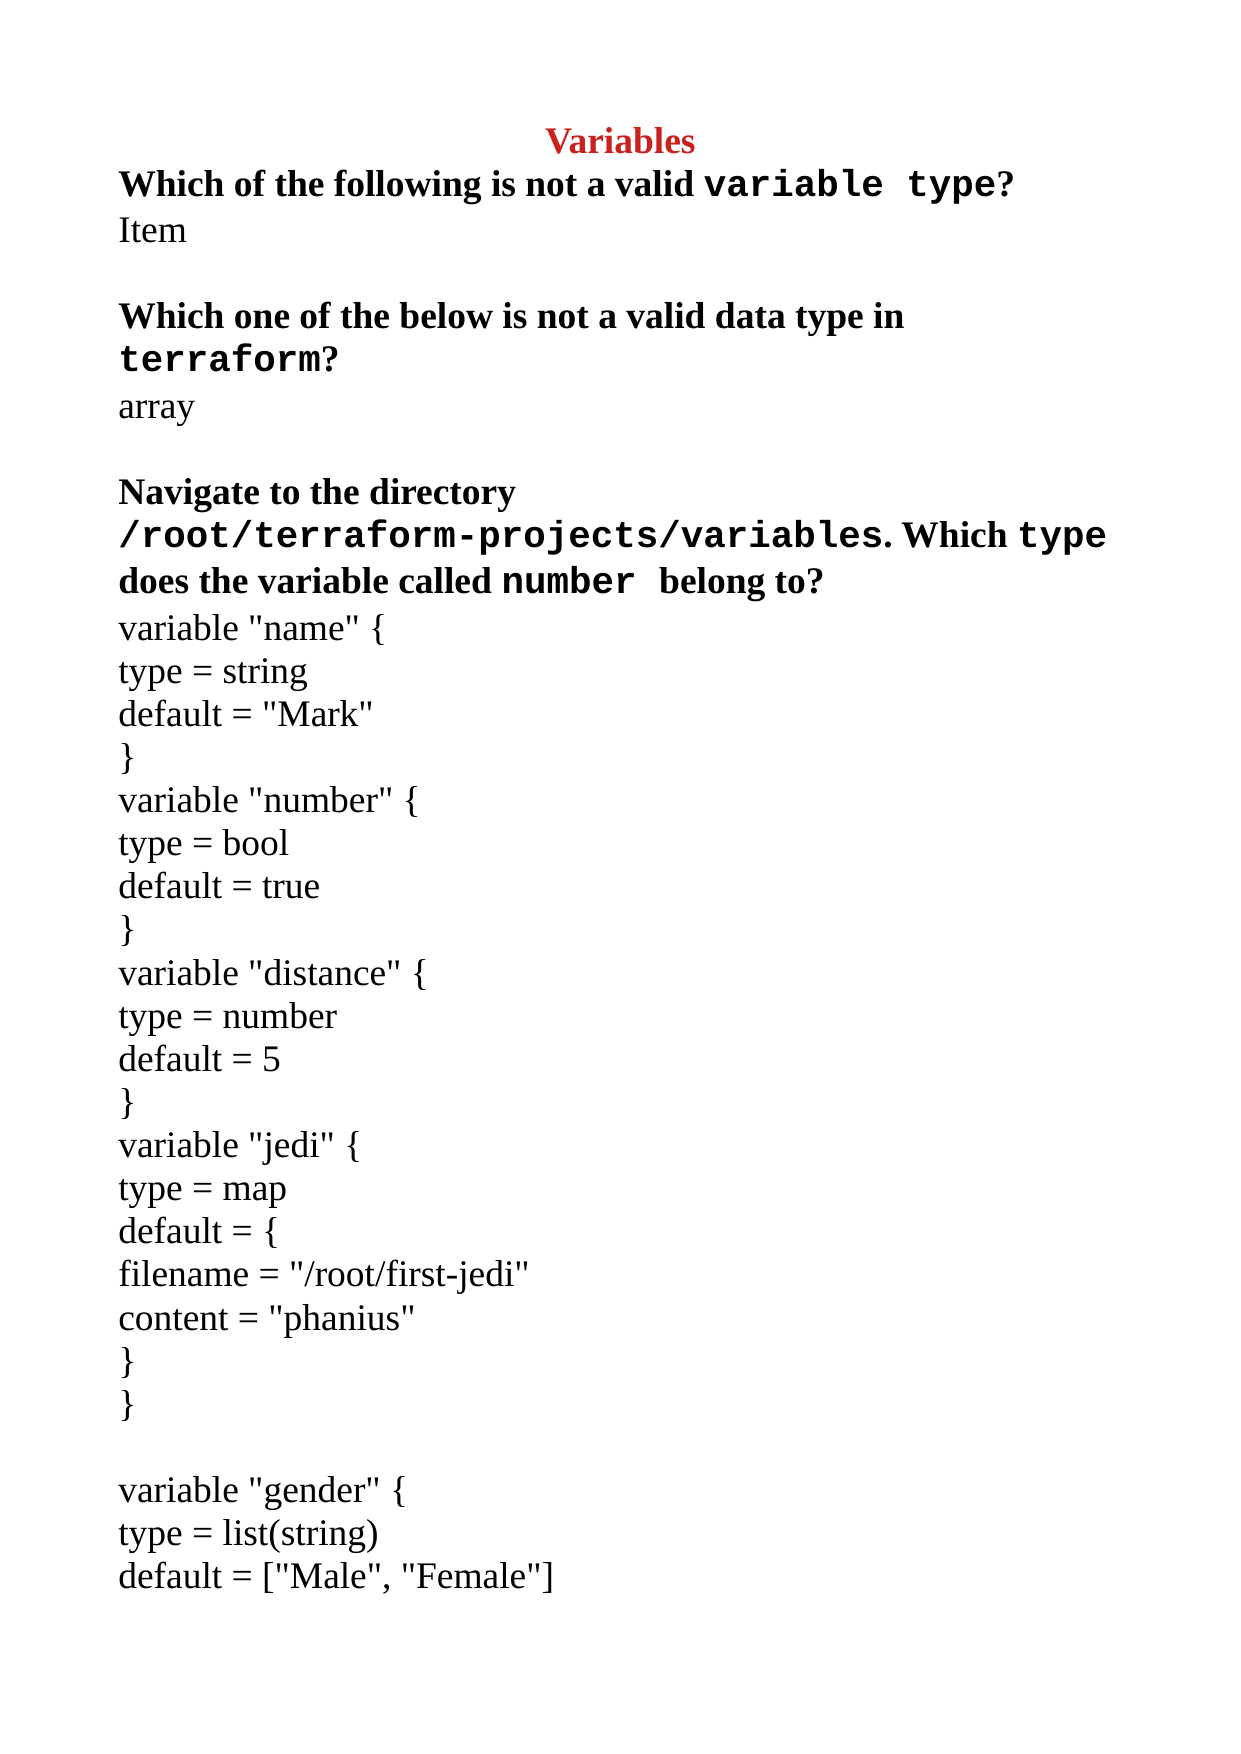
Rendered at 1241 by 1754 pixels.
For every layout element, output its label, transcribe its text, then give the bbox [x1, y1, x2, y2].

text content = "phanius" [118, 1295, 1122, 1338]
text Item [118, 207, 1122, 251]
text variable "distance" { [118, 950, 1122, 993]
text Variables [118, 118, 1122, 161]
text default = { [118, 1209, 1122, 1252]
text } [118, 1079, 1122, 1122]
text array [118, 383, 1122, 426]
text Which of the following is not a valid variable type? [118, 161, 1122, 207]
text default = true [118, 864, 1122, 907]
text type = list(string) [118, 1511, 1122, 1554]
text type = bool [118, 821, 1122, 864]
text } [118, 1381, 1122, 1424]
text } [118, 907, 1122, 950]
text default = "Mark" [118, 691, 1122, 734]
text variable "gender" { [118, 1467, 1122, 1511]
text Navigate to the directory /root/terraform-projects/variables. Which type does the variable called number belong to? [118, 469, 1122, 605]
text } [118, 734, 1122, 777]
text } [118, 1338, 1122, 1381]
text variable "number" { [118, 777, 1122, 821]
text variable "jedi" { [118, 1122, 1122, 1166]
text type = number [118, 993, 1122, 1036]
text default = 5 [118, 1036, 1122, 1079]
text type = map [118, 1166, 1122, 1209]
text variable "name" { [118, 605, 1122, 648]
text filename = "/root/first-jedi" [118, 1252, 1122, 1295]
text default = ["Male", "Female"] [118, 1554, 1122, 1597]
text type = string [118, 648, 1122, 691]
text Which one of the below is not a valid data type in terraform? [118, 294, 1122, 383]
